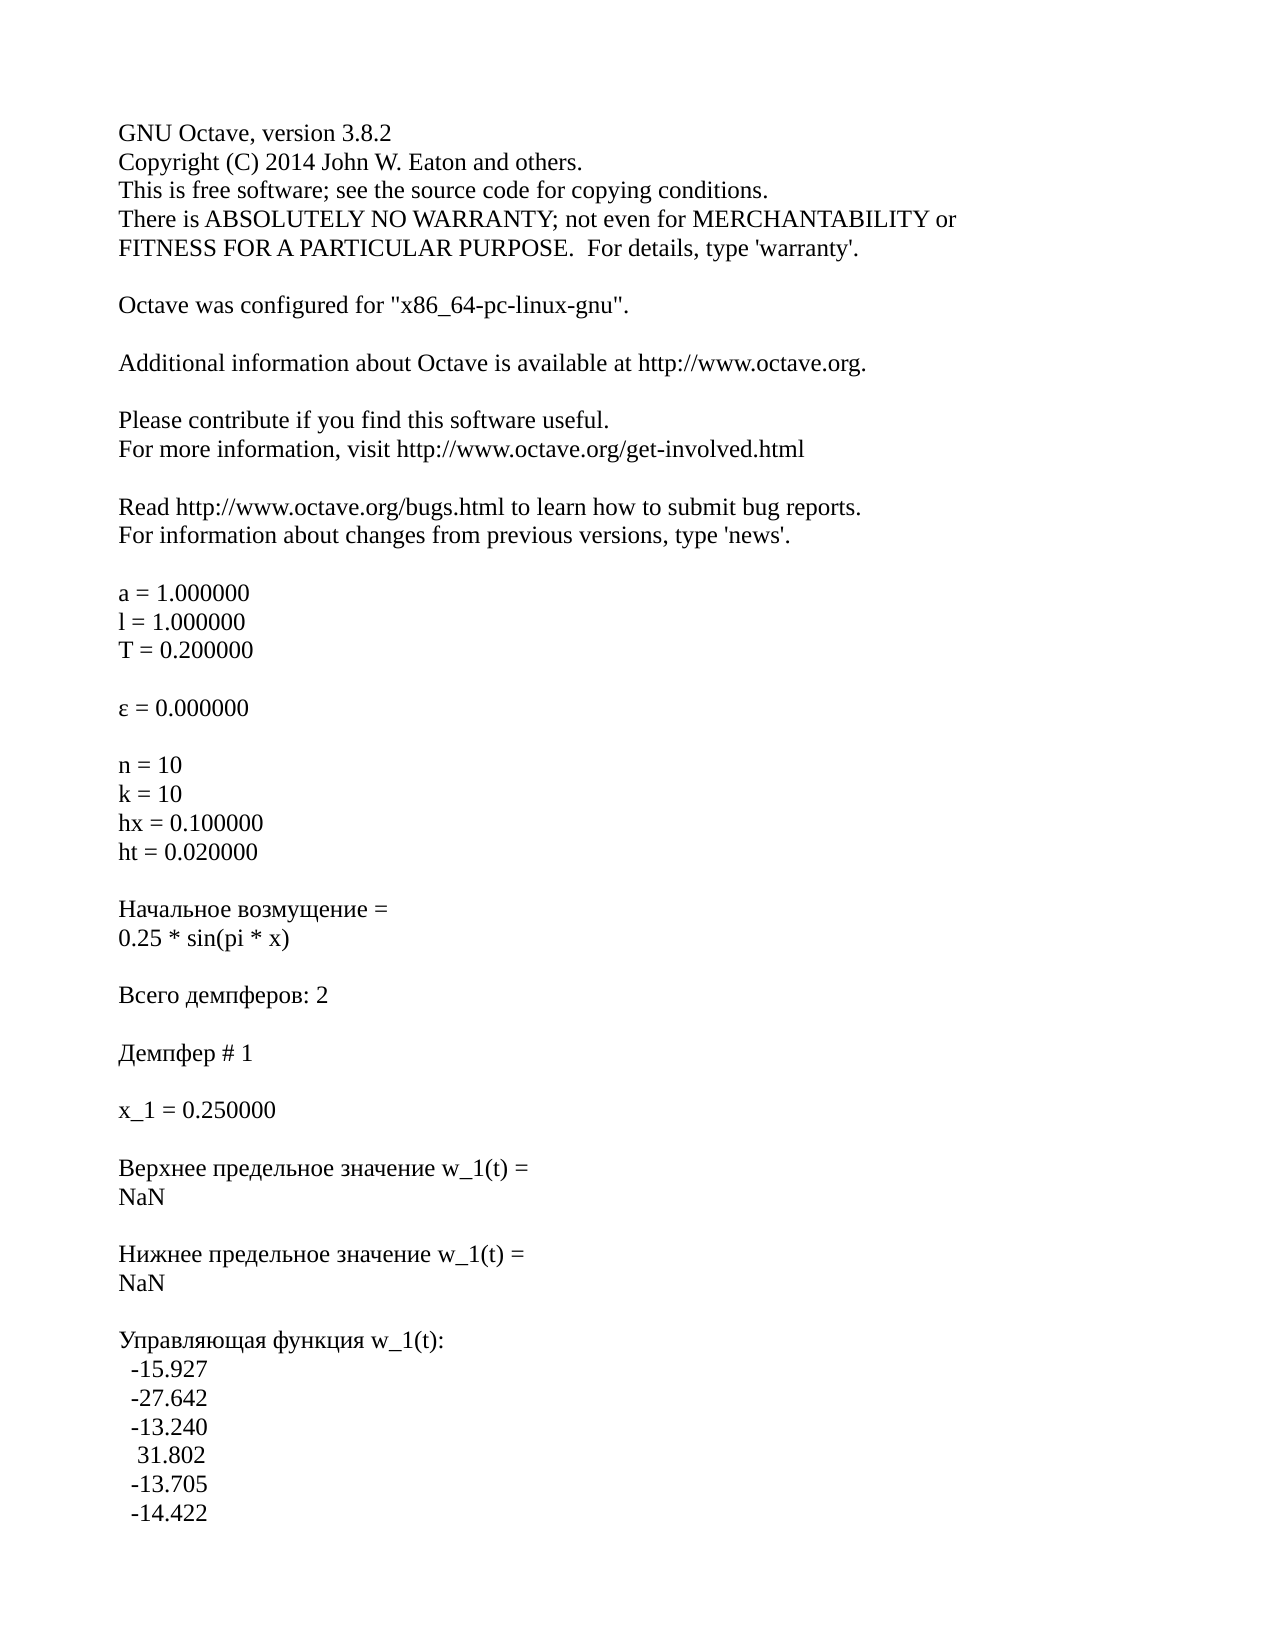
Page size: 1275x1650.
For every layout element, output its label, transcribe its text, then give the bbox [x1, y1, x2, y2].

text For information about changes from previous versions, type 'news'. [118, 521, 1157, 549]
text NaN [118, 1182, 1157, 1211]
text -13.705 [118, 1469, 1157, 1498]
text Octave was configured for "x86_64-pc-linux-gnu". [118, 291, 1157, 319]
text l = 1.000000 [118, 607, 1157, 636]
text FITNESS FOR A PARTICULAR PURPOSE. For details, type 'warranty'. [118, 233, 1157, 262]
text Управляющая функция w_1(t): [118, 1326, 1157, 1354]
text ε = 0.000000 [118, 693, 1157, 722]
text Copyright (C) 2014 John W. Eaton and others. [118, 147, 1157, 176]
text T = 0.200000 [118, 636, 1157, 664]
text -15.927 [118, 1354, 1157, 1383]
text Нижнее предельное значение w_1(t) = [118, 1239, 1157, 1268]
text 0.25 * sin(pi * x) [118, 923, 1157, 952]
text x_1 = 0.250000 [118, 1096, 1157, 1124]
text Начальное возмущение = [118, 894, 1157, 923]
text Please contribute if you find this software useful. [118, 406, 1157, 434]
text Additional information about Octave is available at http://www.octave.org. [118, 348, 1157, 377]
text a = 1.000000 [118, 578, 1157, 607]
text This is free software; see the source code for copying conditions. [118, 176, 1157, 204]
text hx = 0.100000 [118, 808, 1157, 837]
text -27.642 [118, 1383, 1157, 1412]
text NaN [118, 1268, 1157, 1297]
text There is ABSOLUTELY NO WARRANTY; not even for MERCHANTABILITY or [118, 204, 1157, 233]
text -14.422 [118, 1498, 1157, 1527]
text Верхнее предельное значение w_1(t) = [118, 1153, 1157, 1182]
text For more information, visit http://www.octave.org/get-involved.html [118, 434, 1157, 463]
text Демпфер # 1 [118, 1038, 1157, 1067]
text 31.802 [118, 1441, 1157, 1469]
text Read http://www.octave.org/bugs.html to learn how to submit bug reports. [118, 492, 1157, 521]
text GNU Octave, version 3.8.2 [118, 118, 1157, 147]
text ht = 0.020000 [118, 837, 1157, 866]
text -13.240 [118, 1412, 1157, 1441]
text k = 10 [118, 779, 1157, 808]
text Всего демпферов: 2 [118, 981, 1157, 1009]
text n = 10 [118, 751, 1157, 779]
